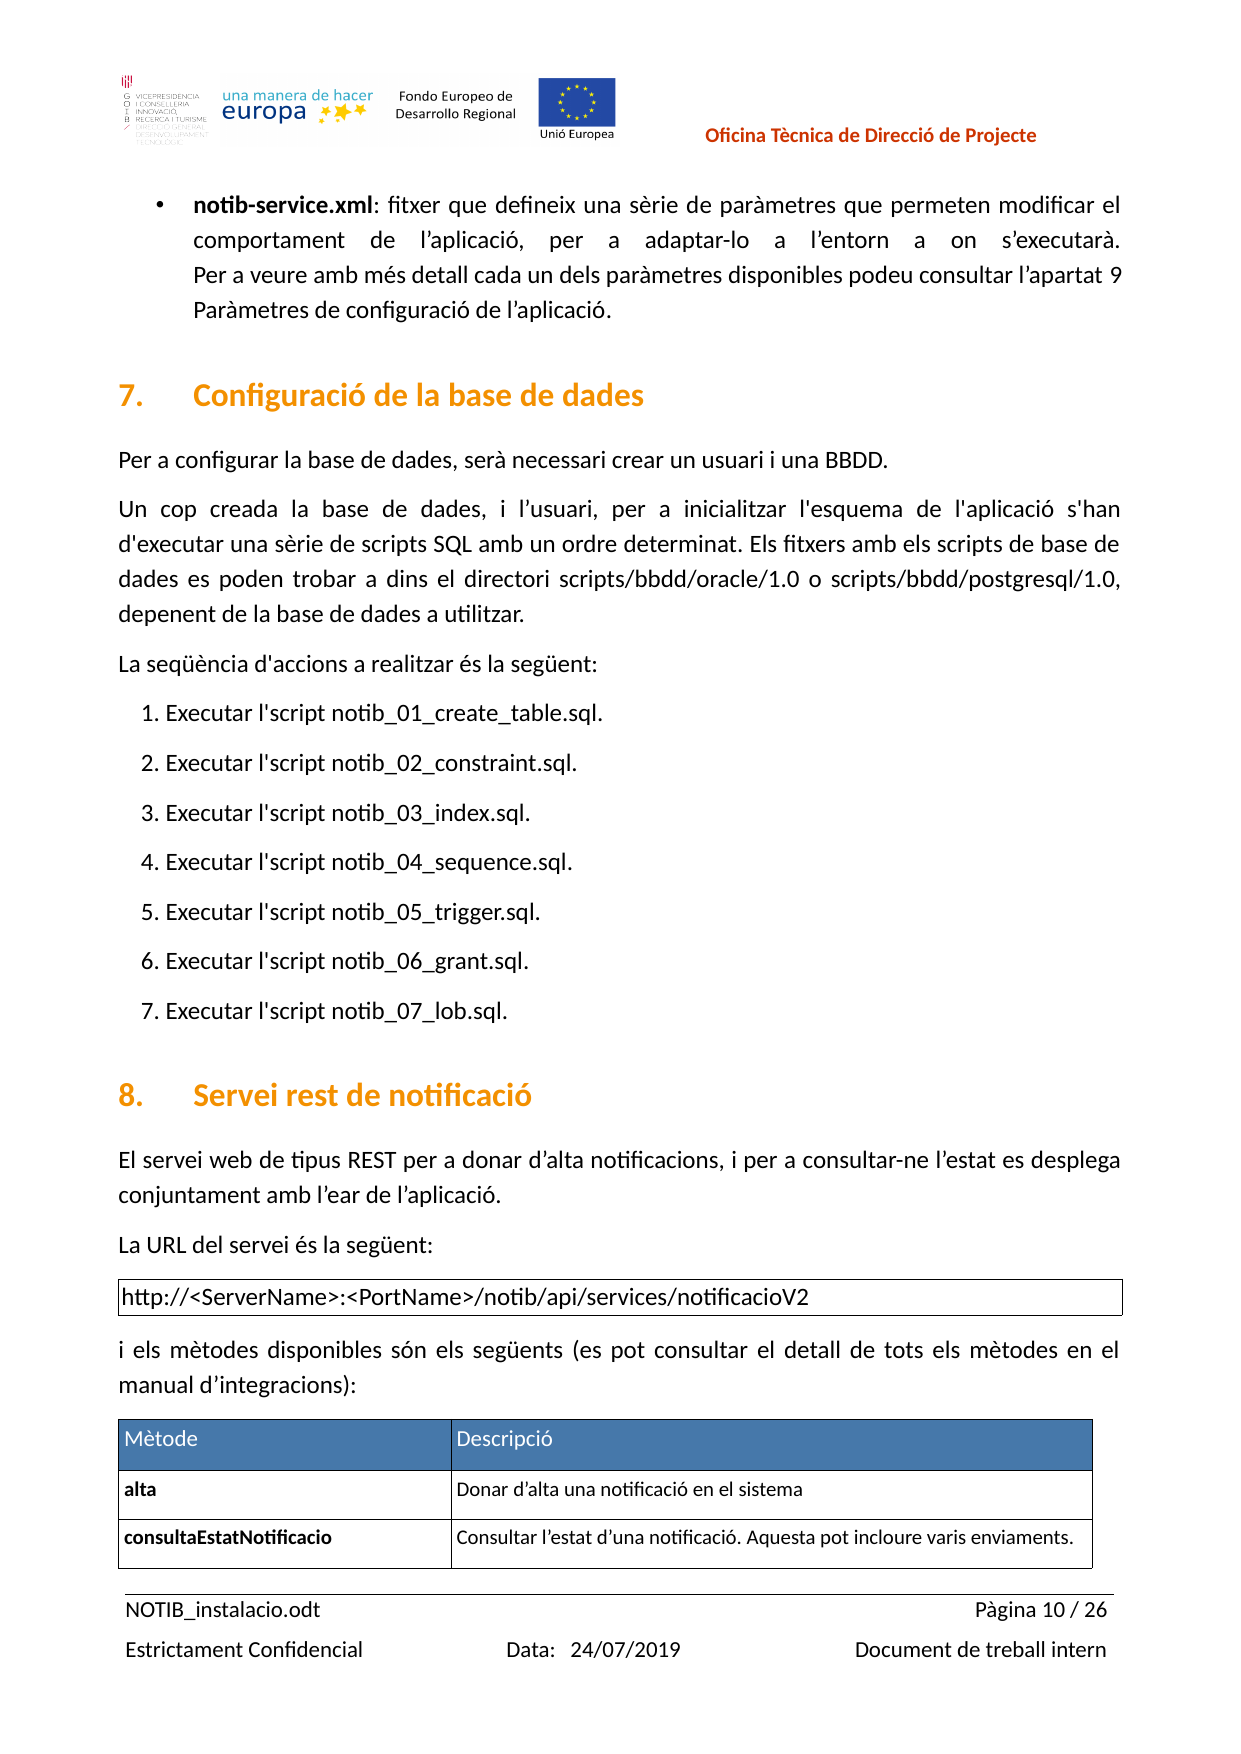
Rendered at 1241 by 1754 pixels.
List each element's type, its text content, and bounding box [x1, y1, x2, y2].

text La URL del servei és la següent: [118, 1229, 1122, 1259]
table_cell Consultar l’estat d’una notificació. Aquesta pot incloure varis enviaments. [452, 1520, 1092, 1567]
picture [118, 73, 213, 147]
table_header Mètode [119, 1420, 451, 1470]
table_header Descripció [452, 1420, 1092, 1470]
text 5. Executar l'script notib_05_trigger.sql. [118, 896, 1122, 926]
text Per a configurar la base de dades, serà necessari crear un usuari i una BBDD. [118, 444, 1122, 474]
text i els mètodes disponibles són els següents (es pot consultar el detall de tots els mètodes en el manual d’integracions): [118, 1334, 1122, 1399]
text Un cop creada la base de dades, i l’usuari, per a inicialitzar l'esquema de l'aplicació s'han d'executar una sèrie de scripts SQL amb un ordre determinat. Els fitxers amb els scripts de base de dades es poden trobar a dins el directori scripts/bbdd/oracle/1.0 o scripts/bbdd/postgresql/1.0, depenent de la base de dades a utilitzar. [118, 493, 1122, 629]
text 4. Executar l'script notib_04_sequence.sql. [118, 846, 1122, 877]
text 1. Executar l'script notib_01_create_table.sql. [118, 697, 1122, 728]
subtitle Configuració de la base de dades [118, 373, 1122, 414]
table_cell consultaEstatNotificacio [119, 1520, 451, 1567]
table_cell alta [119, 1471, 451, 1519]
text 7. Executar l'script notib_07_lob.sql. [118, 995, 1122, 1026]
text El servei web de tipus REST per a donar d’alta notificacions, i per a consultar-ne l’estat es desplega conjuntament amb l’ear de l’aplicació. [118, 1144, 1122, 1210]
text 6. Executar l'script notib_06_grant.sql. [118, 945, 1122, 976]
list notib-service.xml: fitxer que defineix una sèrie de paràmetres que permeten modificar el comportament de l’aplicació, per a adaptar-lo a l’entorn a on s’executarà. Per a veure amb més detall cada un dels paràmetres disponibles podeu consultar l’apartat 9 Paràmetres de configuració de l’aplicació. [156, 189, 1122, 325]
subtitle Servei rest de notificació [118, 1074, 1122, 1115]
picture [219, 73, 621, 147]
text La seqüència d'accions a realitzar és la següent: [118, 648, 1122, 678]
text 3. Executar l'script notib_03_index.sql. [118, 797, 1122, 827]
table_cell Donar d’alta una notificació en el sistema [452, 1471, 1092, 1519]
text 2. Executar l'script notib_02_constraint.sql. [118, 747, 1122, 778]
text http://<ServerName>:<PortName>/notib/api/services/notificacioV2 [119, 1280, 1122, 1315]
